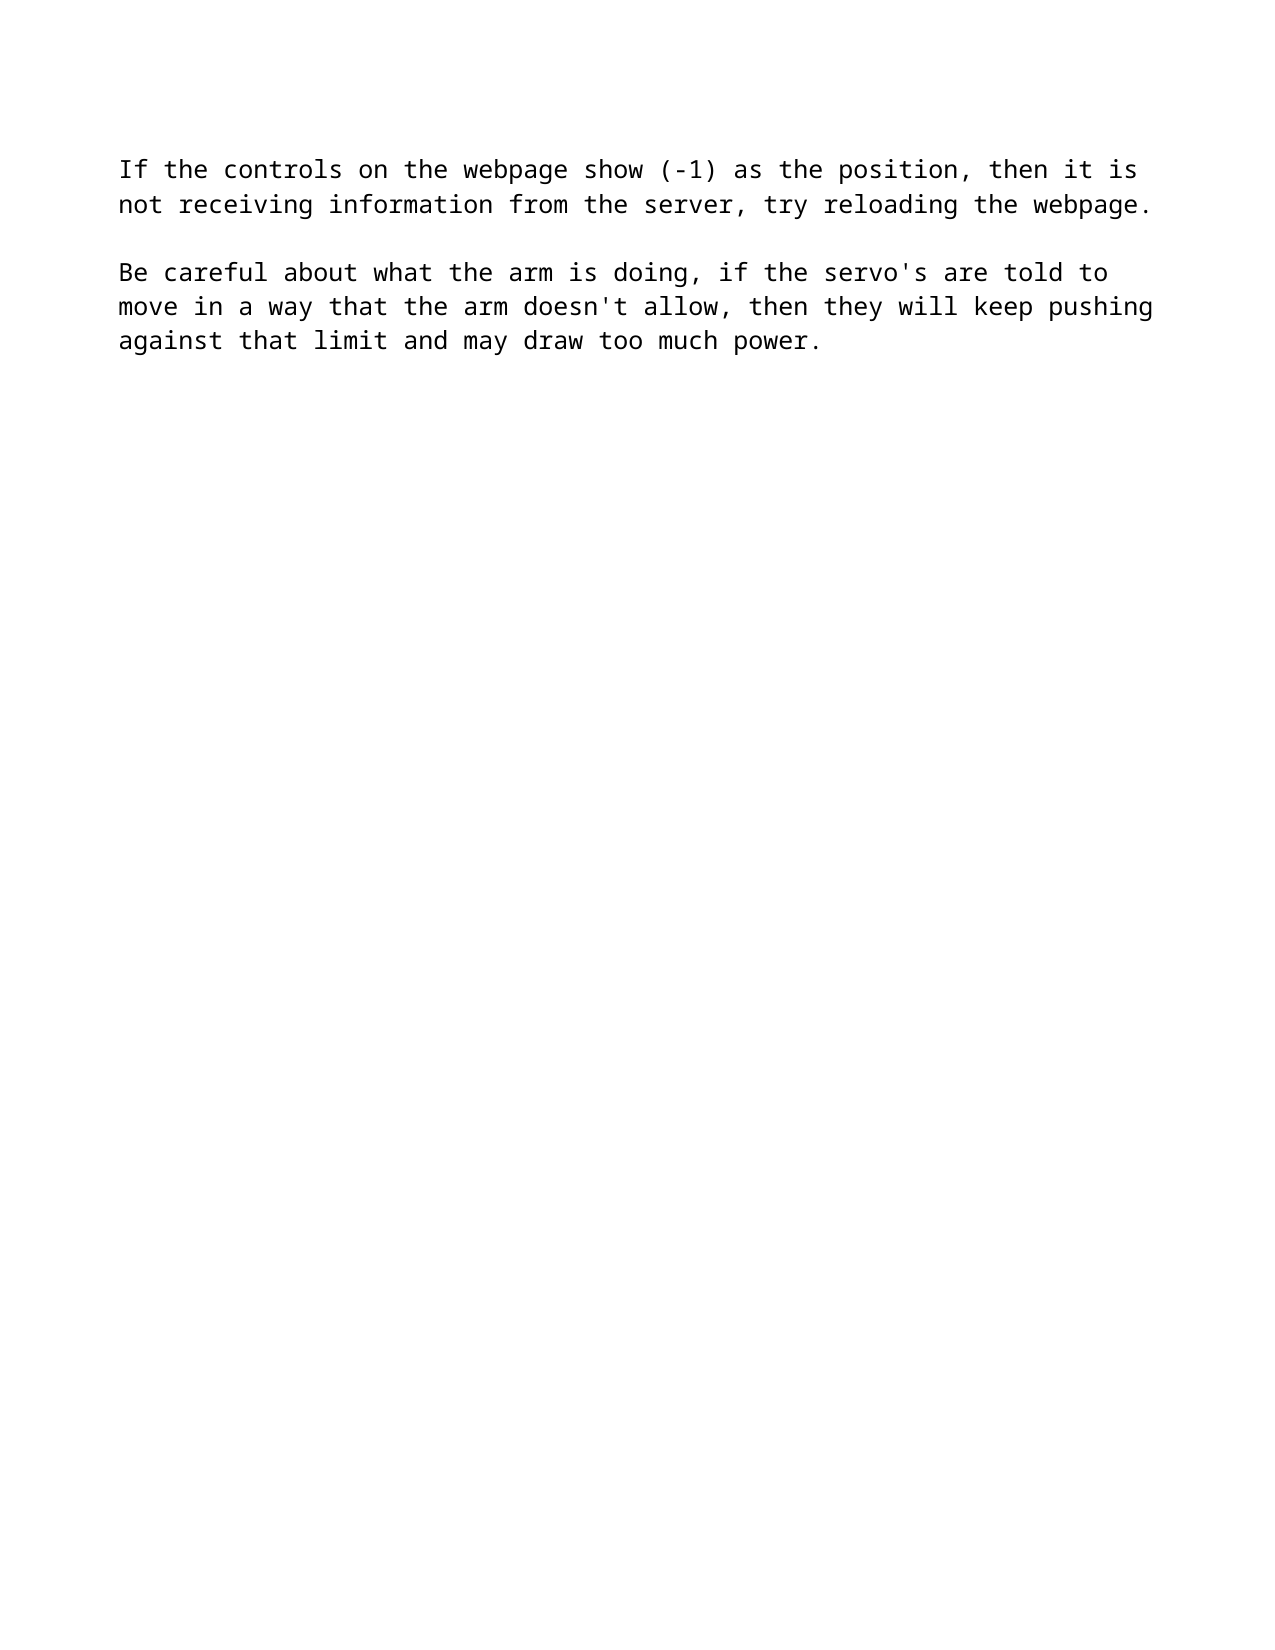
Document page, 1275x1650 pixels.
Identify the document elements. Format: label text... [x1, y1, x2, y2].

text Be careful about what the arm is doing, if the servo's are told to move in a way that the arm doesn't allow, then they will keep pushing against that limit and may draw too much power. [118, 254, 1157, 357]
text If the controls on the webpage show (-1) as the position, then it is not receiving information from the server, try reloading the webpage. [118, 152, 1157, 220]
